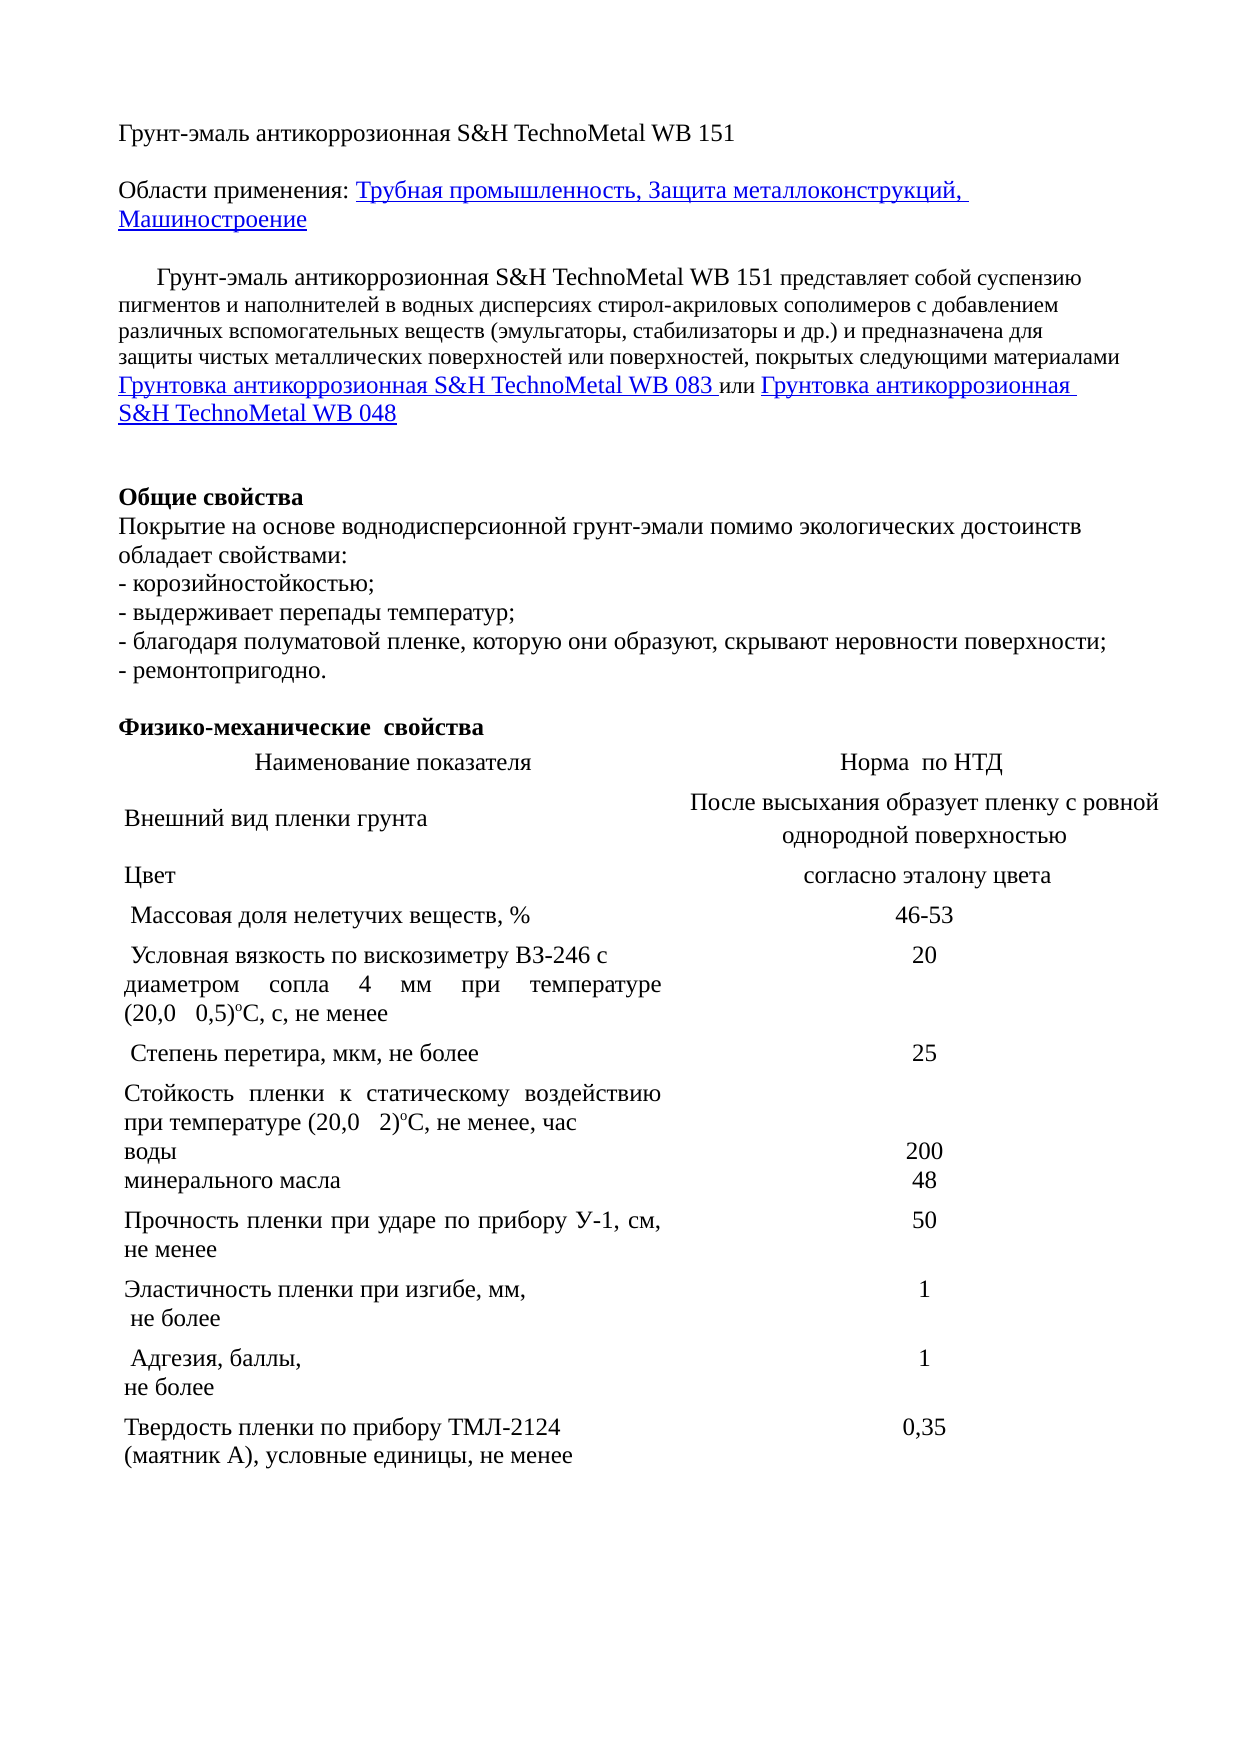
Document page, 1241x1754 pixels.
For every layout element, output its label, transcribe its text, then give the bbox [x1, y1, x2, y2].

table_cell 25 [668, 1033, 1181, 1073]
table_cell Адгезия, баллы, не более [118, 1337, 667, 1406]
table_cell Прочность пленки при ударе по прибору У-1, см, не менее [118, 1199, 667, 1268]
table_cell Условная вязкость по вискозиметру ВЗ-246 с диаметром сопла 4 мм при температуре (20,00,5)оС, с, не менее [118, 935, 667, 1033]
text Грунт-эмаль антикоррозионная S&H TechnoMetal WB 151 [118, 118, 1122, 147]
text Грунт-эмаль антикоррозионная S&H TechnoMetal WB 151 представляет собой суспензию пигментов и наполнителей в водных дисперсиях стирол-акриловых сополимеров с добавлением различных вспомогательных веществ (эмульгаторы, стабилизаторы и др.) и предназначена для защиты чистых металлических поверхностей или поверхностей, покрытых следующими материалами Грунтовка антикоррозионная S&H TechnoMetal WB 083 или Грунтовка антикоррозионная S&H TechnoMetal WB 048 [118, 262, 1122, 427]
table_cell согласно эталону цвета [668, 855, 1181, 895]
table_cell 1 [668, 1268, 1181, 1337]
table_cell Массовая доля нелетучих веществ, % [118, 895, 667, 935]
text - выдерживает перепады температур; [118, 597, 1122, 626]
table_cell 1 [668, 1337, 1181, 1406]
table_cell Цвет [118, 855, 667, 895]
table_cell Эластичность пленки при изгибе, мм, не более [118, 1268, 667, 1337]
text - благодаря полуматовой пленке, которую они образуют, скрывают неровности поверхности; [118, 626, 1122, 655]
table_cell 20 [668, 935, 1181, 1033]
table_cell Внешний вид пленки грунта [118, 781, 667, 854]
table_cell 200 48 [668, 1073, 1181, 1199]
table_cell Степень перетира, мкм, не более [118, 1033, 667, 1073]
table_cell 50 [668, 1199, 1181, 1268]
text - ремонтопригодно. [118, 655, 1122, 683]
table_header Наименование показателя [118, 741, 667, 781]
table_cell После высыхания образует пленку с ровной однородной поверхностью [668, 781, 1181, 854]
table_cell 0,35 [668, 1406, 1181, 1475]
text Общие свойства [118, 482, 1122, 511]
table_cell Стойкость пленки к статическому воздействию при температуре (20,02)оС, не менее, час воды минерального масла [118, 1073, 667, 1199]
table_cell 46-53 [668, 895, 1181, 935]
table_header Норма по НТД [668, 741, 1181, 781]
text Физико-механические свойства [118, 712, 1122, 741]
text Покрытие на основе воднодисперсионной грунт-эмали помимо экологических достоинств обладает свойствами: [118, 511, 1122, 568]
text Области применения: Трубная промышленность, Защита металлоконструкций, Машиностроение [118, 176, 1122, 233]
text - корозийностойкостью; [118, 568, 1122, 597]
table_cell Твердость пленки по прибору ТМЛ-2124 (маятник А), условные единицы, не менее [118, 1406, 667, 1475]
